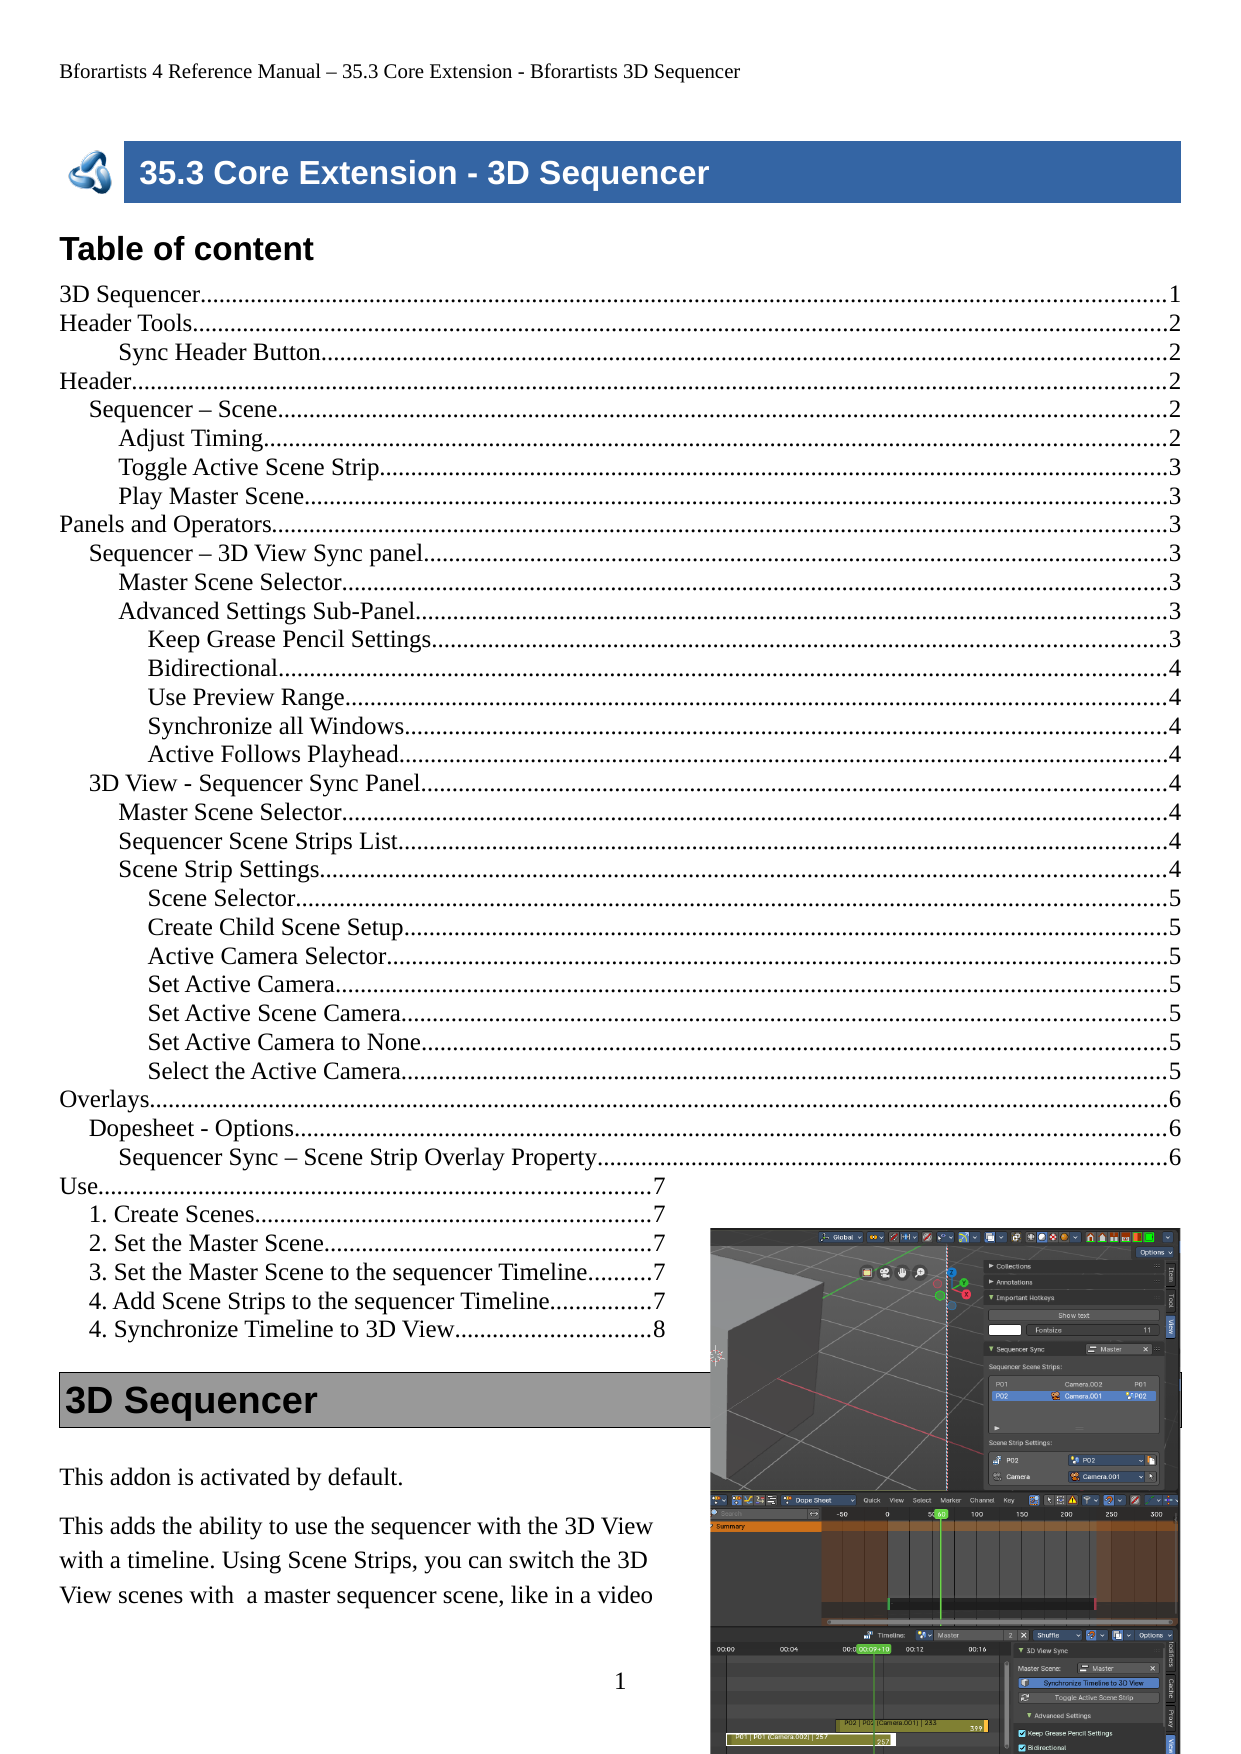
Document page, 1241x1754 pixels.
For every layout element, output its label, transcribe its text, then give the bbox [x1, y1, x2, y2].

text 3D View - Sequencer Sync Panel 4 [88, 768, 1181, 797]
table_header [59, 141, 124, 203]
text Sequencer – 3D View Sync panel 3 [88, 538, 1181, 567]
text This adds the ability to use the sequencer with the 3D View with a timeline. Using Scene Strips, you can switch the 3D View scenes with a master sequencer scene, like in a video [59, 1511, 710, 1608]
text Scene Strip Settings 4 [118, 854, 1181, 883]
text Sync Header Button 2 [118, 337, 1181, 366]
picture [710, 1228, 1181, 1754]
text 4. Synchronize Timeline to 3D View 8 [88, 1314, 710, 1343]
text 3D Sequencer 1 [59, 279, 1181, 308]
text Sequencer Sync – Scene Strip Overlay Property 6 [118, 1142, 1181, 1171]
text 2. Set the Master Scene 7 [88, 1228, 710, 1257]
text Bidirectional 4 [147, 653, 1181, 682]
text Dopesheet - Options 6 [88, 1113, 1181, 1142]
text Advanced Settings Sub-Panel 3 [118, 596, 1181, 624]
text Create Child Scene Setup 5 [147, 912, 1181, 941]
picture [65, 147, 114, 197]
text Adjust Timing 2 [118, 423, 1181, 452]
text Sequencer – Scene 2 [88, 394, 1181, 423]
text Active Follows Playhead 4 [147, 739, 1181, 768]
text Overlays 6 [59, 1084, 1181, 1113]
text Keep Grease Pencil Settings 3 [147, 624, 1181, 653]
text Use Preview Range 4 [147, 682, 1181, 711]
text Use 7 [59, 1171, 1181, 1199]
text Panels and Operators 3 [59, 509, 1181, 538]
text Synchronize all Windows 4 [147, 711, 1181, 739]
text Header 2 [59, 366, 1181, 394]
text Header Tools 2 [59, 308, 1181, 337]
text Master Scene Selector 3 [118, 567, 1181, 596]
table_header 35.3 Core Extension - 3D Sequencer [124, 141, 1181, 203]
text Sequencer Scene Strips List 4 [118, 826, 1181, 854]
text Select the Active Camera 5 [147, 1056, 1181, 1084]
subtitle Table of content [59, 228, 1181, 267]
text 1. Create Scenes 7 [88, 1199, 1181, 1228]
text 3. Set the Master Scene to the sequencer Timeline 7 [88, 1257, 710, 1286]
text Toggle Active Scene Strip 3 [118, 452, 1181, 481]
text 4. Add Scene Strips to the sequencer Timeline. 7 [88, 1286, 710, 1314]
text Set Active Camera 5 [147, 969, 1181, 998]
text Scene Selector 5 [147, 883, 1181, 912]
text Set Active Scene Camera 5 [147, 998, 1181, 1027]
text Set Active Camera to None 5 [147, 1027, 1181, 1056]
text Master Scene Selector 4 [118, 797, 1181, 826]
text Play Master Scene 3 [118, 481, 1181, 509]
text Active Camera Selector 5 [147, 941, 1181, 969]
table_header 3D Sequencer [60, 1373, 710, 1427]
text This addon is activated by default. [59, 1462, 710, 1491]
